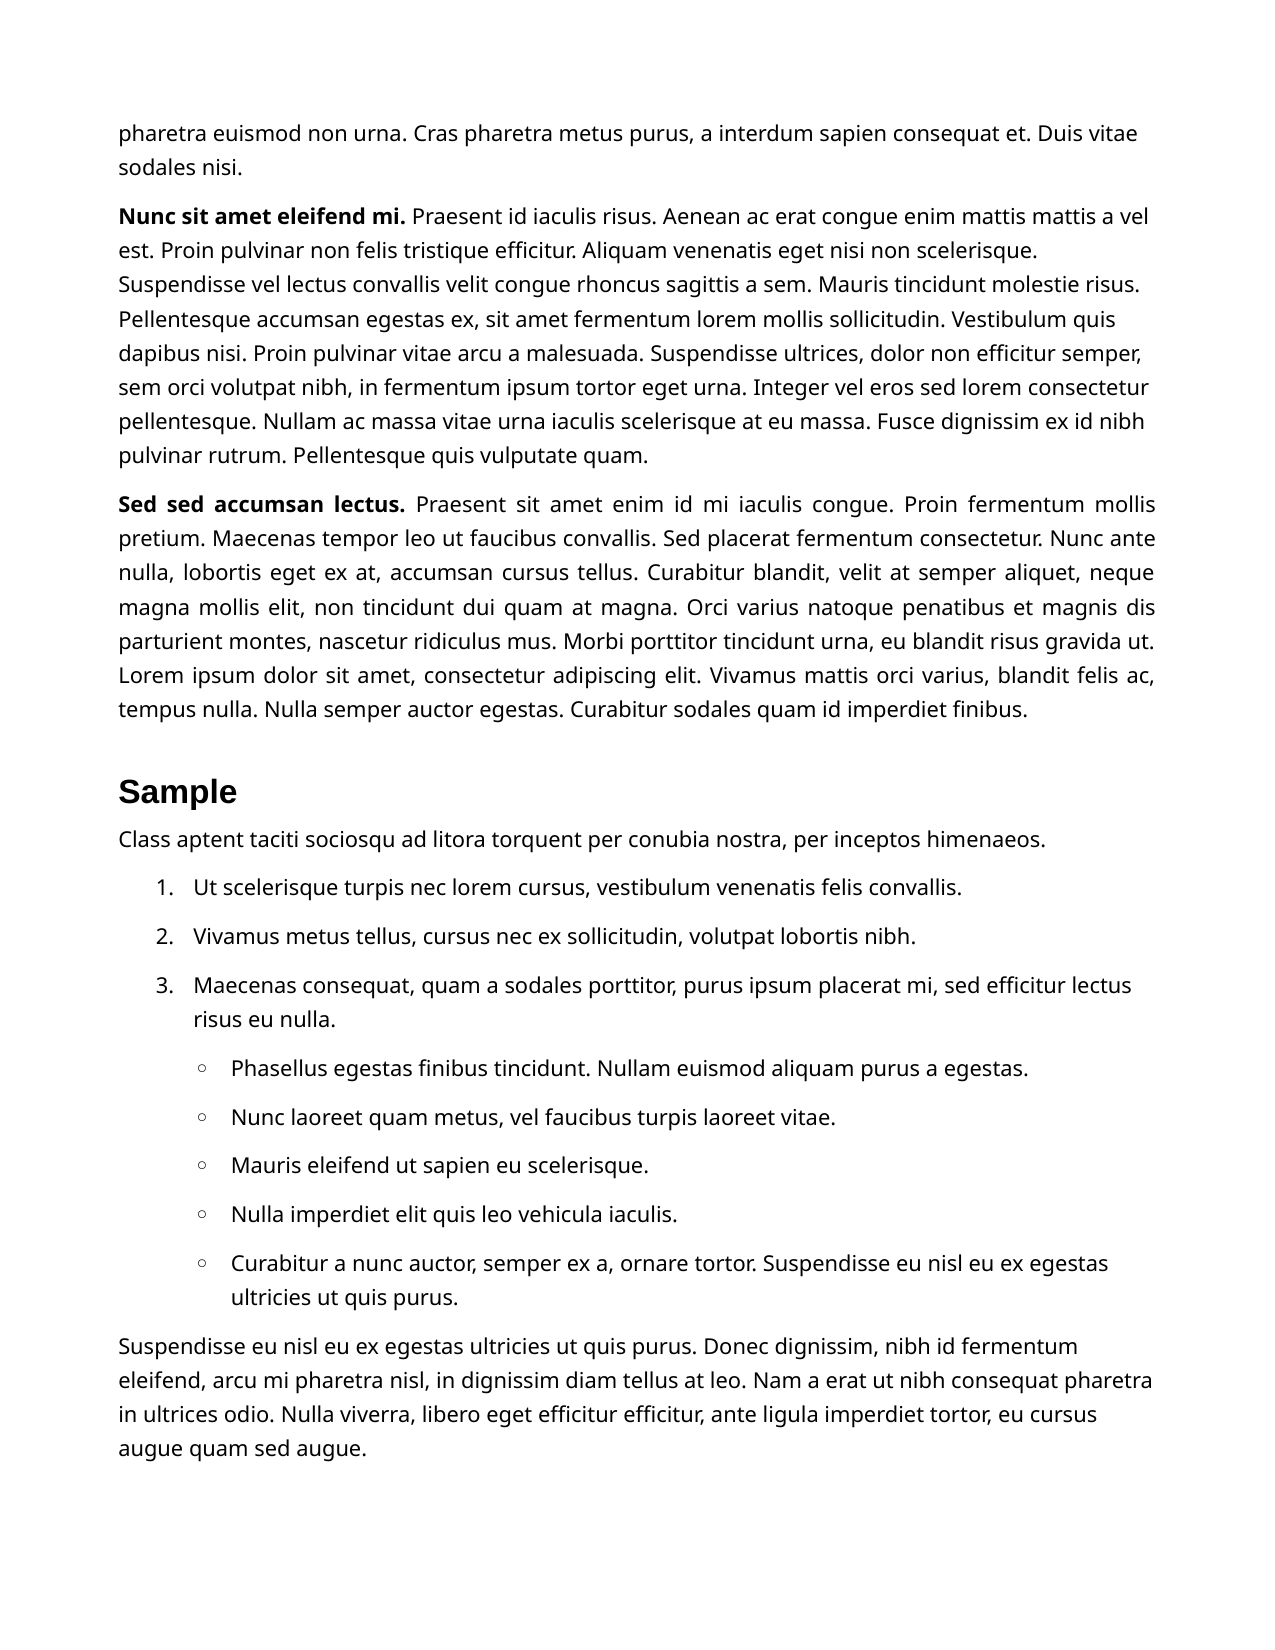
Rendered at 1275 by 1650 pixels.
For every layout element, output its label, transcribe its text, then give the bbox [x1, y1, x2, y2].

list Curabitur a nunc auctor, semper ex a, ornare tortor. Suspendisse eu nisl eu ex egestas ultricies ut quis purus. [193, 1248, 1157, 1312]
list Vivamus metus tellus, cursus nec ex sollicitudin, volutpat lobortis nibh. [156, 921, 1157, 951]
text Sed sed accumsan lectus. Praesent sit amet enim id mi iaculis congue. Proin fermentum mollis pretium. Maecenas tempor leo ut faucibus convallis. Sed placerat fermentum consectetur. Nunc ante nulla, lobortis eget ex at, accumsan cursus tellus. Curabitur blandit, velit at semper aliquet, neque magna mollis elit, non tincidunt dui quam at magna. Orci varius natoque penatibus et magnis dis parturient montes, nascetur ridiculus mus. Morbi porttitor tincidunt urna, eu blandit risus gravida ut. Lorem ipsum dolor sit amet, consectetur adipiscing elit. Vivamus mattis orci varius, blandit felis ac, tempus nulla. Nulla semper auctor egestas. Curabitur sodales quam id imperdiet finibus. [118, 489, 1157, 724]
list Nulla imperdiet elit quis leo vehicula iaculis. [193, 1199, 1157, 1229]
list Maecenas consequat, quam a sodales porttitor, purus ipsum placerat mi, sed efficitur lectus risus eu nulla. [156, 970, 1157, 1034]
text Class aptent taciti sociosqu ad litora torquent per conubia nostra, per inceptos himenaeos. [118, 823, 1157, 853]
subtitle Sample [118, 772, 1157, 811]
list Ut scelerisque turpis nec lorem cursus, vestibulum venenatis felis convallis. [156, 872, 1157, 902]
list Phasellus egestas finibus tincidunt. Nullam euismod aliquam purus a egestas. [193, 1053, 1157, 1082]
list Nunc laoreet quam metus, vel faucibus turpis laoreet vitae. [193, 1101, 1157, 1131]
text Nunc sit amet eleifend mi. Praesent id iaculis risus. Aenean ac erat congue enim mattis mattis a vel est. Proin pulvinar non felis tristique efficitur. Aliquam venenatis eget nisi non scelerisque. Suspendisse vel lectus convallis velit congue rhoncus sagittis a sem. Mauris tincidunt molestie risus. Pellentesque accumsan egestas ex, sit amet fermentum lorem mollis sollicitudin. Vestibulum quis dapibus nisi. Proin pulvinar vitae arcu a malesuada. Suspendisse ultrices, dolor non efficitur semper, sem orci volutpat nibh, in fermentum ipsum tortor eget urna. Integer vel eros sed lorem consectetur pellentesque. Nullam ac massa vitae urna iaculis scelerisque at eu massa. Fusce dignissim ex id nibh pulvinar rutrum. Pellentesque quis vulputate quam. [118, 201, 1157, 470]
list Mauris eleifend ut sapien eu scelerisque. [193, 1150, 1157, 1180]
text Suspendisse eu nisl eu ex egestas ultricies ut quis purus. Donec dignissim, nibh id fermentum eleifend, arcu mi pharetra nisl, in dignissim diam tellus at leo. Nam a erat ut nibh consequat pharetra in ultrices odio. Nulla viverra, libero eget efficitur efficitur, ante ligula imperdiet tortor, eu cursus augue quam sed augue. [118, 1331, 1157, 1463]
text pharetra euismod non urna. Cras pharetra metus purus, a interdum sapien consequat et. Duis vitae sodales nisi. [118, 118, 1157, 182]
